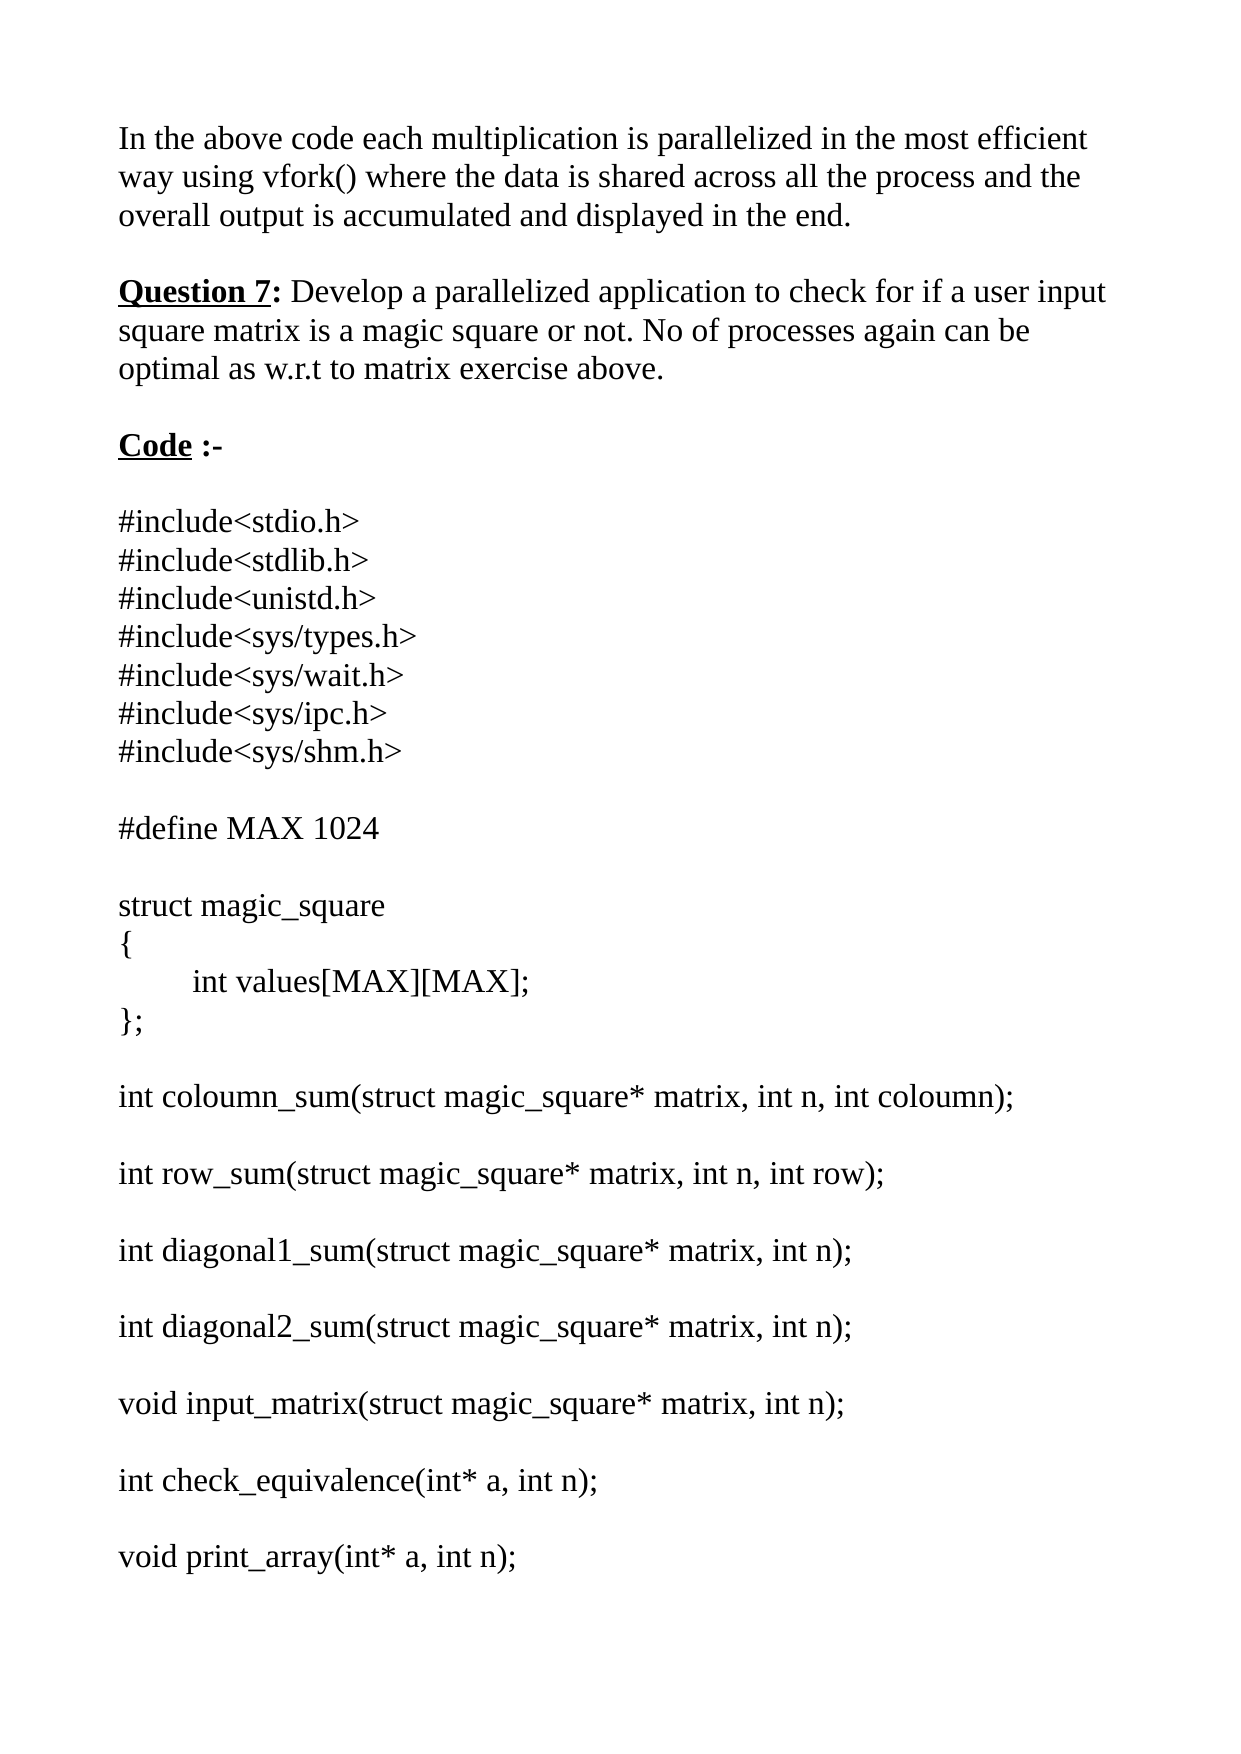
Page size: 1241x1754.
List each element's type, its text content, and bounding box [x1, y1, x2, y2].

text Question 7: Develop a parallelized application to check for if a user input square matrix is a magic square or not. No of processes again can be optimal as w.r.t to matrix exercise above. [118, 271, 1122, 386]
text #include<sys/ipc.h> [118, 693, 1122, 731]
text #include<sys/shm.h> [118, 731, 1122, 770]
text #include<sys/wait.h> [118, 655, 1122, 693]
text In the above code each multiplication is parallelized in the most efficient way using vfork() where the data is shared across all the process and the overall output is accumulated and displayed in the end. [118, 118, 1122, 233]
text void print_array(int* a, int n); [118, 1536, 1122, 1575]
text #define MAX 1024 [118, 808, 1122, 846]
text Code :- [118, 425, 1122, 463]
text }; [118, 1000, 1122, 1038]
text #include<unistd.h> [118, 578, 1122, 616]
text struct magic_square [118, 885, 1122, 923]
text #include<stdlib.h> [118, 540, 1122, 578]
text int diagonal2_sum(struct magic_square* matrix, int n); [118, 1306, 1122, 1345]
text int row_sum(struct magic_square* matrix, int n, int row); [118, 1153, 1122, 1191]
text #include<stdio.h> [118, 501, 1122, 540]
text int check_equivalence(int* a, int n); [118, 1460, 1122, 1498]
text { [118, 923, 1122, 961]
text int diagonal1_sum(struct magic_square* matrix, int n); [118, 1230, 1122, 1268]
text int coloumn_sum(struct magic_square* matrix, int n, int coloumn); [118, 1076, 1122, 1115]
text int values[MAX][MAX]; [118, 961, 1122, 1000]
text void input_matrix(struct magic_square* matrix, int n); [118, 1383, 1122, 1421]
text #include<sys/types.h> [118, 616, 1122, 655]
